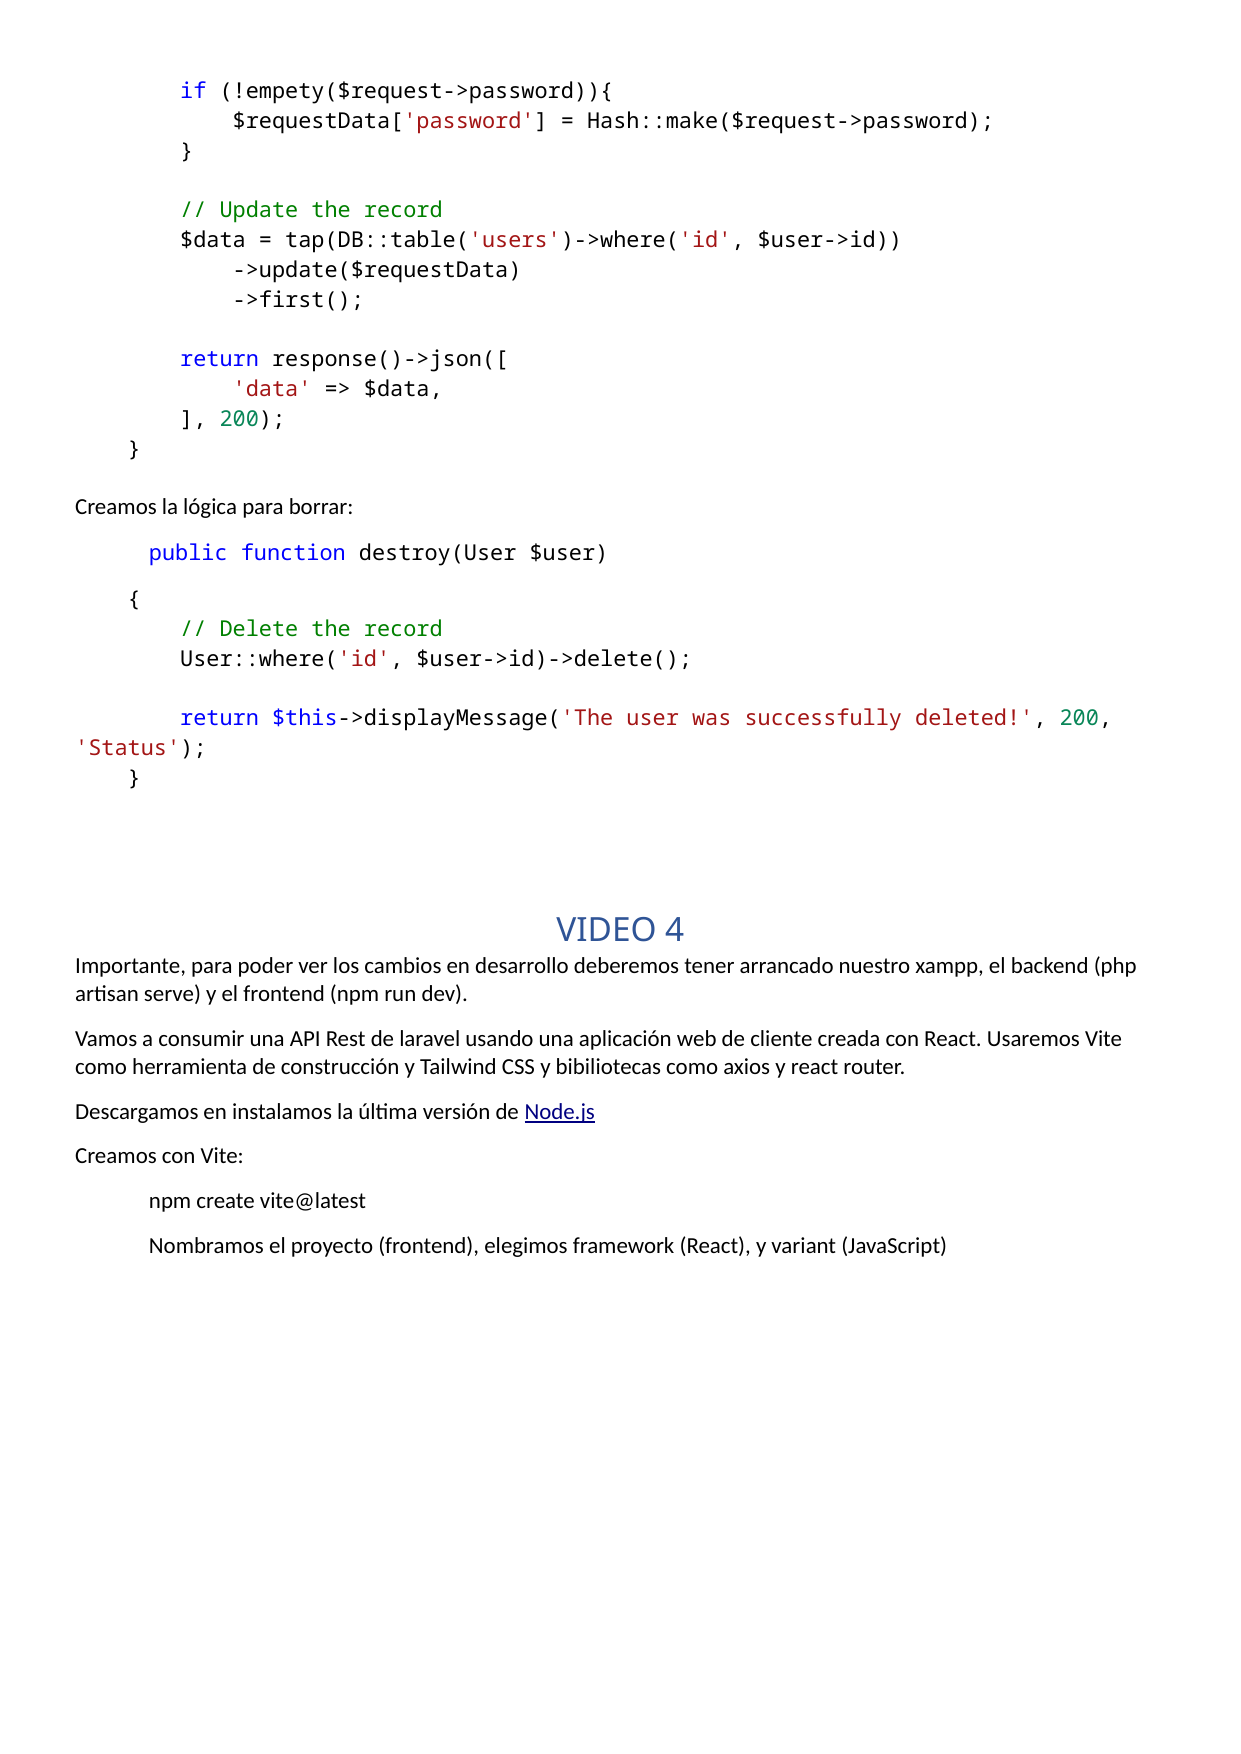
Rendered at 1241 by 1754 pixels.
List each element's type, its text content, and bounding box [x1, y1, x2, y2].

text Nombramos el proyecto (frontend), elegimos framework (React), y variant (JavaScript) [75, 1231, 1165, 1259]
subtitle VIDEO 4 [75, 906, 1165, 952]
text ], 200); [75, 403, 1165, 432]
text npm create vite@latest [75, 1186, 1165, 1214]
text } [75, 762, 1165, 792]
text } [75, 432, 1165, 462]
text // Update the record [75, 194, 1165, 224]
text 'data' => $data, [75, 373, 1165, 403]
text Importante, para poder ver los cambios en desarrollo deberemos tener arrancado nuestro xampp, el backend (php artisan serve) y el frontend (npm run dev). [75, 952, 1165, 1008]
text Creamos la lógica para borrar: [75, 492, 1165, 520]
text $requestData['password'] = Hash::make($request->password); [75, 105, 1165, 134]
text ->update($requestData) [75, 254, 1165, 283]
text Descargamos en instalamos la última versión de Node.js [75, 1097, 1165, 1125]
text // Delete the record [75, 613, 1165, 643]
text Vamos a consumir una API Rest de laravel usando una aplicación web de cliente creada con React. Usaremos Vite como herramienta de construcción y Tailwind CSS y bibiliotecas como axios y react router. [75, 1024, 1165, 1080]
text $data = tap(DB::table('users')->where('id', $user->id)) [75, 224, 1165, 254]
text } [75, 134, 1165, 164]
text ->first(); [75, 283, 1165, 313]
text public function destroy(User $user) [75, 537, 1165, 567]
text if (!empety($request->password)){ [75, 75, 1165, 105]
text User::where('id', $user->id)->delete(); [75, 643, 1165, 673]
text return response()->json([ [75, 343, 1165, 373]
text Creamos con Vite: [75, 1142, 1165, 1170]
text { [75, 583, 1165, 613]
text return $this->displayMessage('The user was successfully deleted!', 200, 'Status'); [75, 702, 1165, 762]
